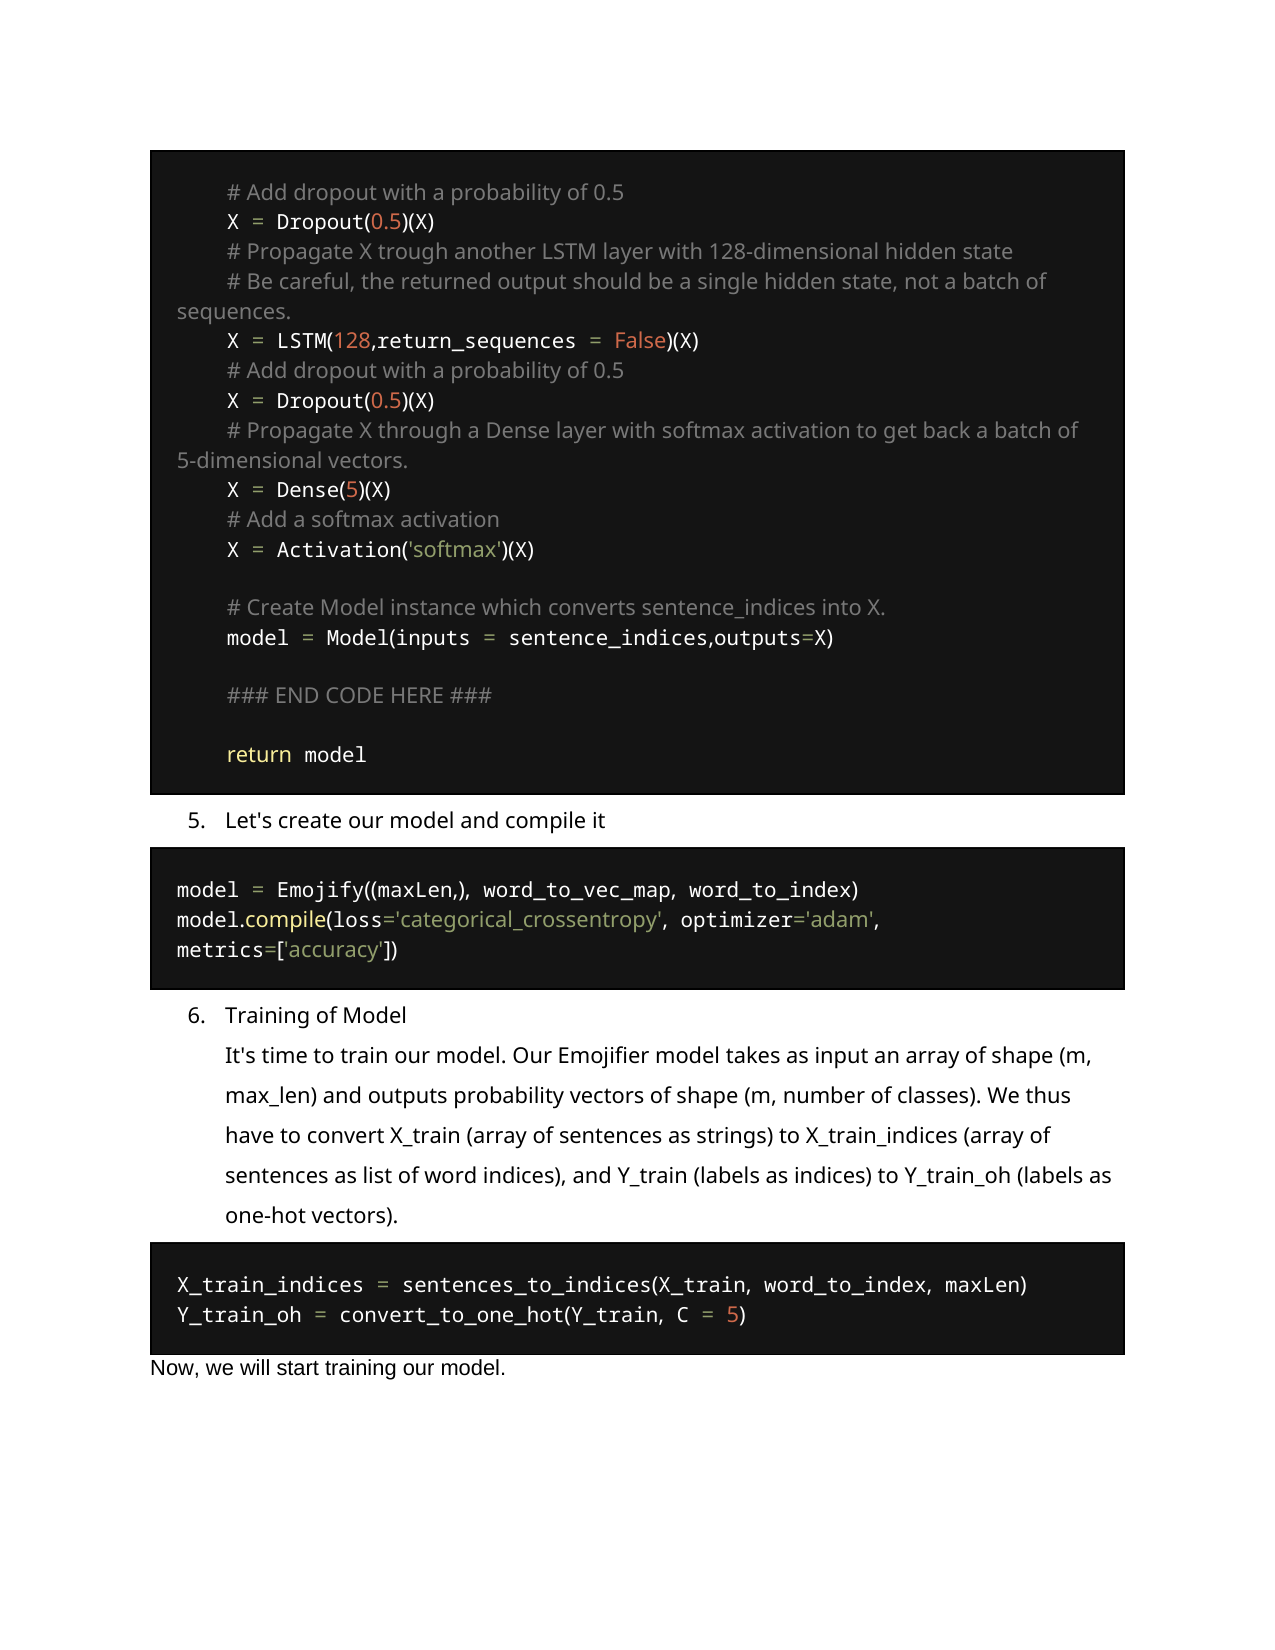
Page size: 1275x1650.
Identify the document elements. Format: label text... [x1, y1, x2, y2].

text # Propagate X through a Dense layer with softmax activation to get back a batch of 5-dimensional vectors. [152, 388, 1123, 448]
text X = LSTM(128,return_sequences = False)(X) [152, 299, 1123, 329]
text # Add a softmax activation [152, 478, 1123, 507]
text model = Emojify((maxLen,), word_to_vec_map, word_to_index) [152, 849, 1123, 877]
text # Propagate X trough another LSTM layer with 128-dimensional hidden state [152, 209, 1123, 239]
text X = Dense(5)(X) [152, 448, 1123, 478]
text X_train_indices = sentences_to_indices(X_train, word_to_index, maxLen) [152, 1244, 1123, 1272]
text # Be careful, the returned output should be a single hidden state, not a batch of sequences. [152, 239, 1123, 299]
text Now, we will start training our model. [150, 1355, 1125, 1380]
text ### END CODE HERE ### [152, 654, 1123, 683]
text Y_train_oh = convert_to_one_hot(Y_train, C = 5) [152, 1272, 1123, 1354]
text # Add dropout with a probability of 0.5 [152, 329, 1123, 358]
text X = Dropout(0.5)(X) [152, 180, 1123, 209]
text model = Model(inputs = sentence_indices,outputs=X) [152, 596, 1123, 625]
list Let's create our model and compile it [187, 795, 1125, 835]
text # Add dropout with a probability of 0.5 [152, 152, 1123, 180]
text model.compile(loss='categorical_crossentropy', optimizer='adam', metrics=['accuracy']) [152, 877, 1123, 988]
list Training of Model It's time to train our model. Our Emojifier model takes as input an array of shape (m, max_len) and outputs probability vectors of shape (m, number of classes). We thus have to convert X_train (array of sentences as strings) to X_train_indices (array of sentences as list of word indices), and Y_train (labels as indices) to Y_train_oh (labels as one-hot vectors). [187, 990, 1125, 1230]
text # Create Model instance which converts sentence_indices into X. [152, 566, 1123, 596]
text X = Dropout(0.5)(X) [152, 358, 1123, 388]
text X = Activation('softmax')(X) [152, 507, 1123, 537]
text return model [152, 712, 1123, 793]
